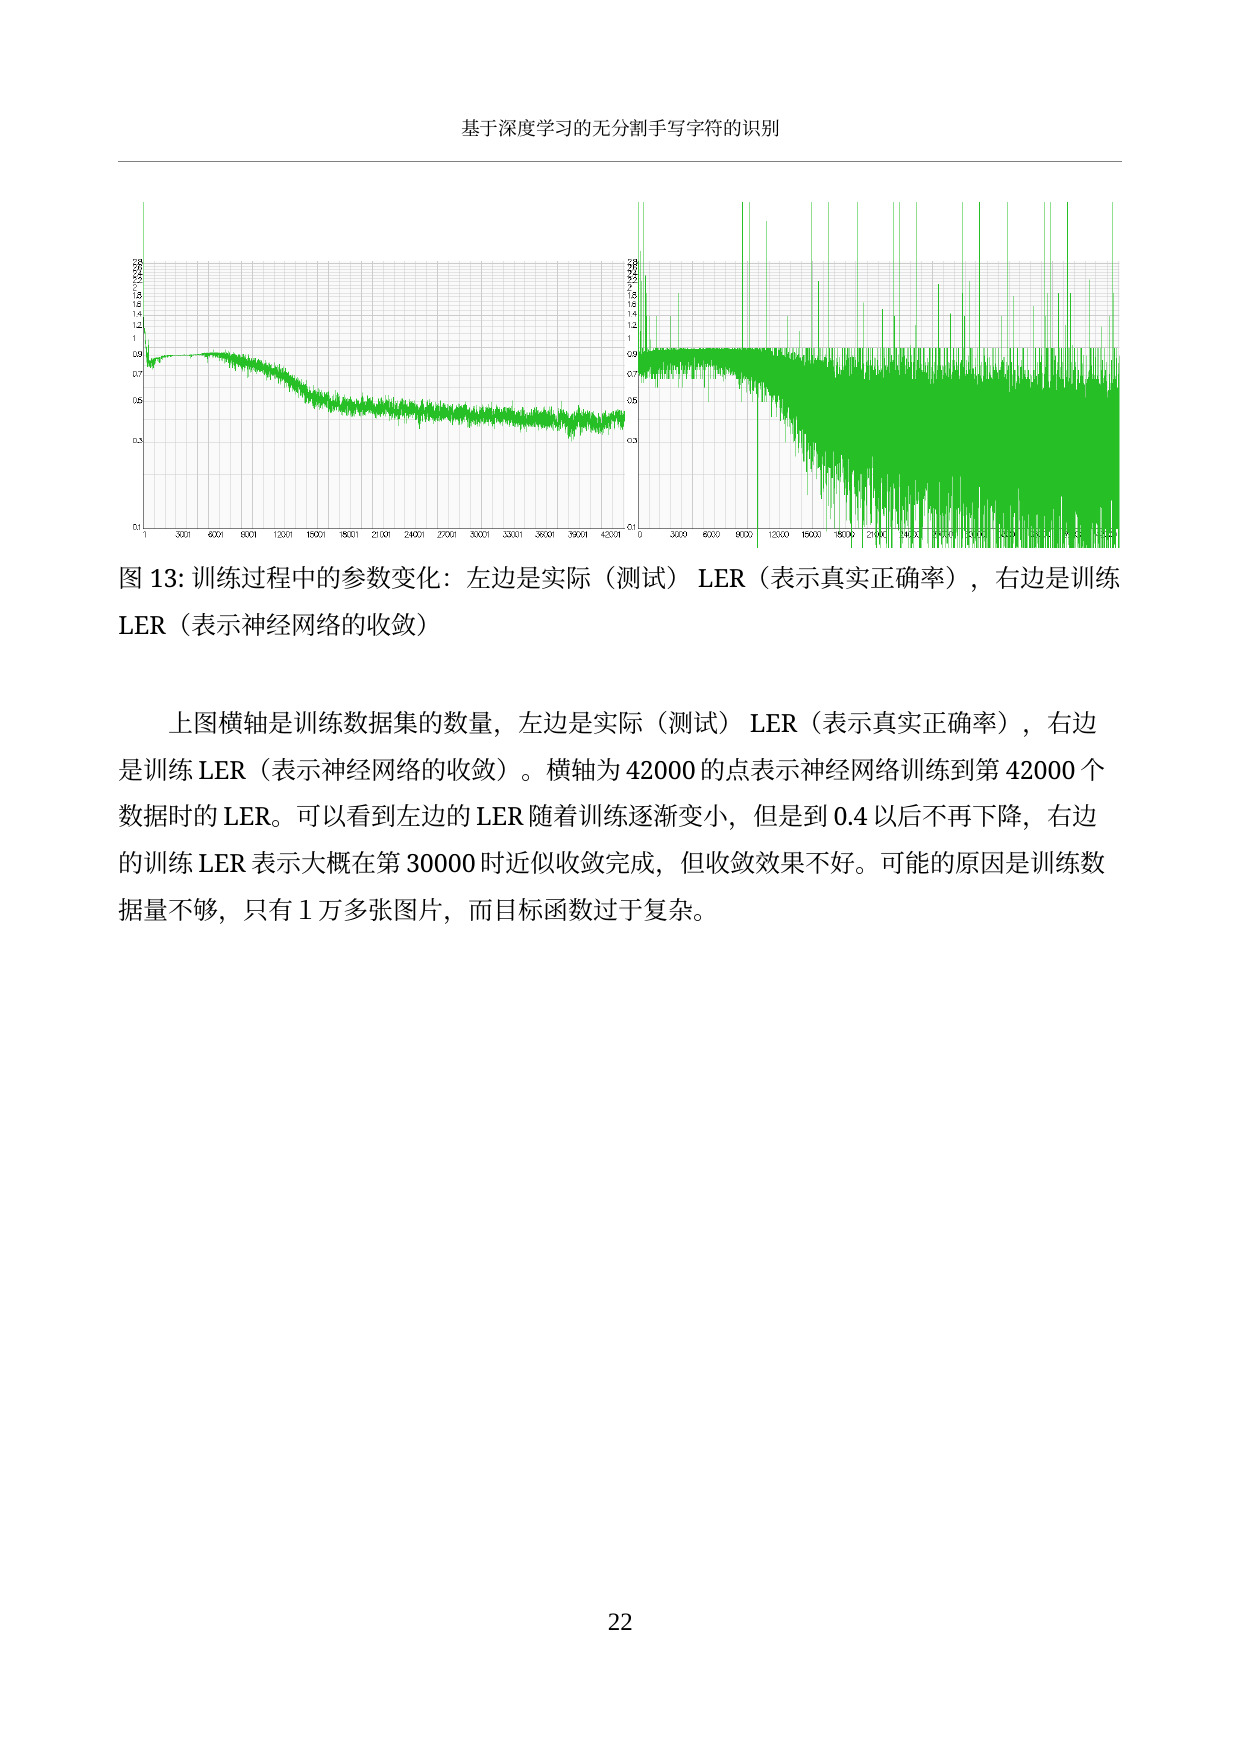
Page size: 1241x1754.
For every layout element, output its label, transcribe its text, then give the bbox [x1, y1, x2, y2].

picture [118, 202, 1123, 548]
text 上图横轴是训练数据集的数量，左边是实际（测试） LER（表示真实正确率），右边是训练LER（表示神经网络的收敛）。横轴为42000的点表示神经网络训练到第42000个数据时的LER。可以看到左边的LER随着训练逐渐变小，但是到0.4以后不再下降，右边的训练LER表示大概在第30000时近似收敛完成，但收敛效果不好。可能的原因是训练数据量不够，只有１万多张图片，而目标函数过于复杂。 [118, 703, 1122, 927]
text 图 13: 训练过程中的参数变化：左边是实际（测试） LER（表示真实正确率），右边是训练LER（表示神经网络的收敛） [118, 548, 1122, 641]
